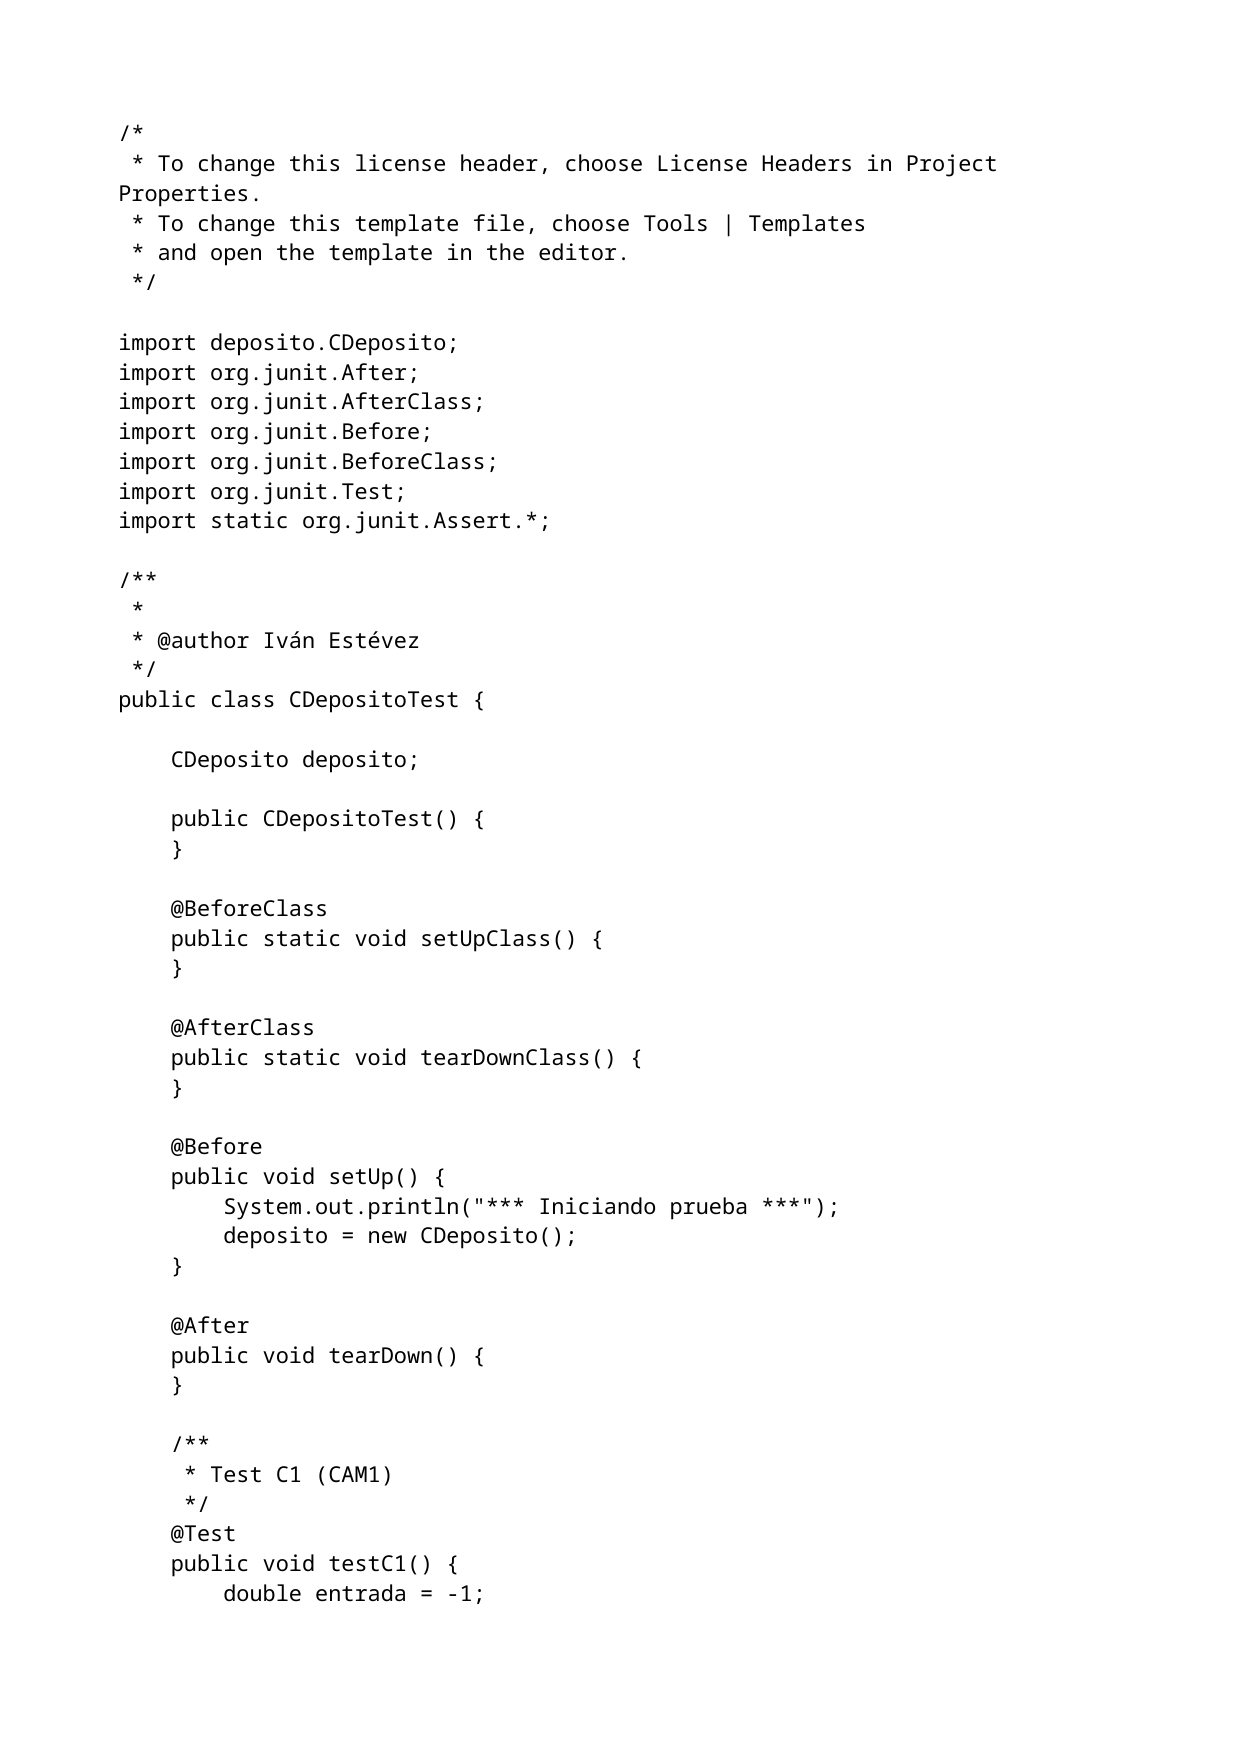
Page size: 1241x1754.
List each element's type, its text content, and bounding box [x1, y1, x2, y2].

text import org.junit.BeforeClass; [118, 446, 1122, 476]
text * and open the template in the editor. [118, 237, 1122, 267]
text @After [118, 1310, 1122, 1339]
text */ [118, 1488, 1122, 1518]
text /** [118, 1429, 1122, 1459]
text import org.junit.AfterClass; [118, 386, 1122, 416]
text import deposito.CDeposito; [118, 327, 1122, 356]
text /** [118, 565, 1122, 595]
text */ [118, 654, 1122, 684]
text * Test C1 (CAM1) [118, 1459, 1122, 1488]
text @Test [118, 1518, 1122, 1548]
text public class CDepositoTest { [118, 684, 1122, 714]
text public static void tearDownClass() { [118, 1042, 1122, 1071]
text deposito = new CDeposito(); [118, 1220, 1122, 1250]
text CDeposito deposito; [118, 744, 1122, 773]
text /* [118, 118, 1122, 148]
text public void setUp() { [118, 1161, 1122, 1191]
text } [118, 1250, 1122, 1280]
text @Before [118, 1131, 1122, 1161]
text } [118, 1369, 1122, 1399]
text * To change this license header, choose License Headers in Project Properties. [118, 148, 1122, 207]
text import org.junit.Test; [118, 476, 1122, 505]
text public void testC1() { [118, 1548, 1122, 1578]
text import org.junit.Before; [118, 416, 1122, 446]
text @BeforeClass [118, 893, 1122, 922]
text * [118, 595, 1122, 624]
text import org.junit.After; [118, 356, 1122, 386]
text import static org.junit.Assert.*; [118, 505, 1122, 535]
text double entrada = -1; [118, 1578, 1122, 1608]
text @AfterClass [118, 1012, 1122, 1042]
text * @author Iván Estévez [118, 624, 1122, 654]
text } [118, 833, 1122, 863]
text } [118, 1071, 1122, 1101]
text public static void setUpClass() { [118, 922, 1122, 952]
text System.out.println("*** Iniciando prueba ***"); [118, 1191, 1122, 1220]
text public void tearDown() { [118, 1339, 1122, 1369]
text public CDepositoTest() { [118, 803, 1122, 833]
text */ [118, 267, 1122, 297]
text * To change this template file, choose Tools | Templates [118, 207, 1122, 237]
text } [118, 952, 1122, 982]
